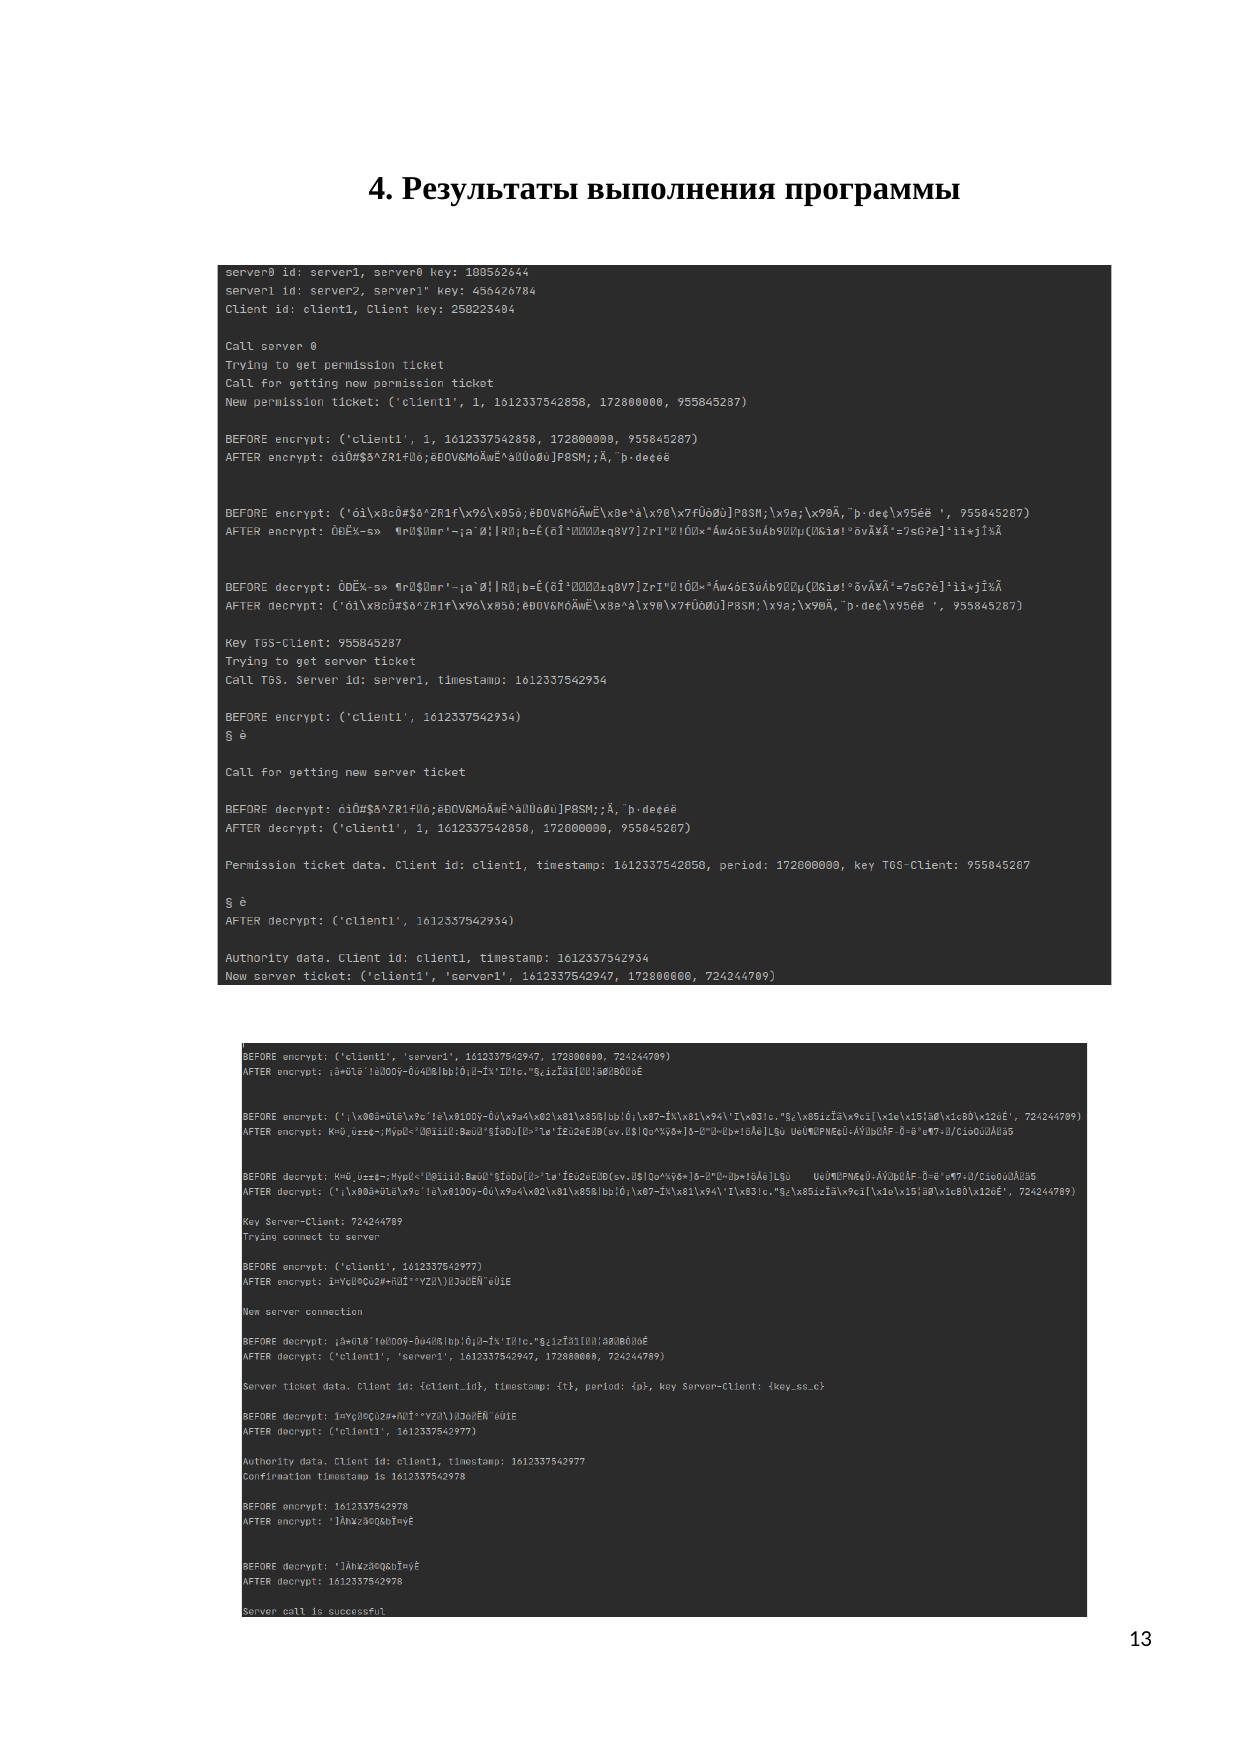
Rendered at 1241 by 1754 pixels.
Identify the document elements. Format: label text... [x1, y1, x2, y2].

picture [241, 1043, 1088, 1617]
subtitle 4. Результаты выполнения программы [177, 168, 1152, 206]
picture [217, 265, 1112, 985]
